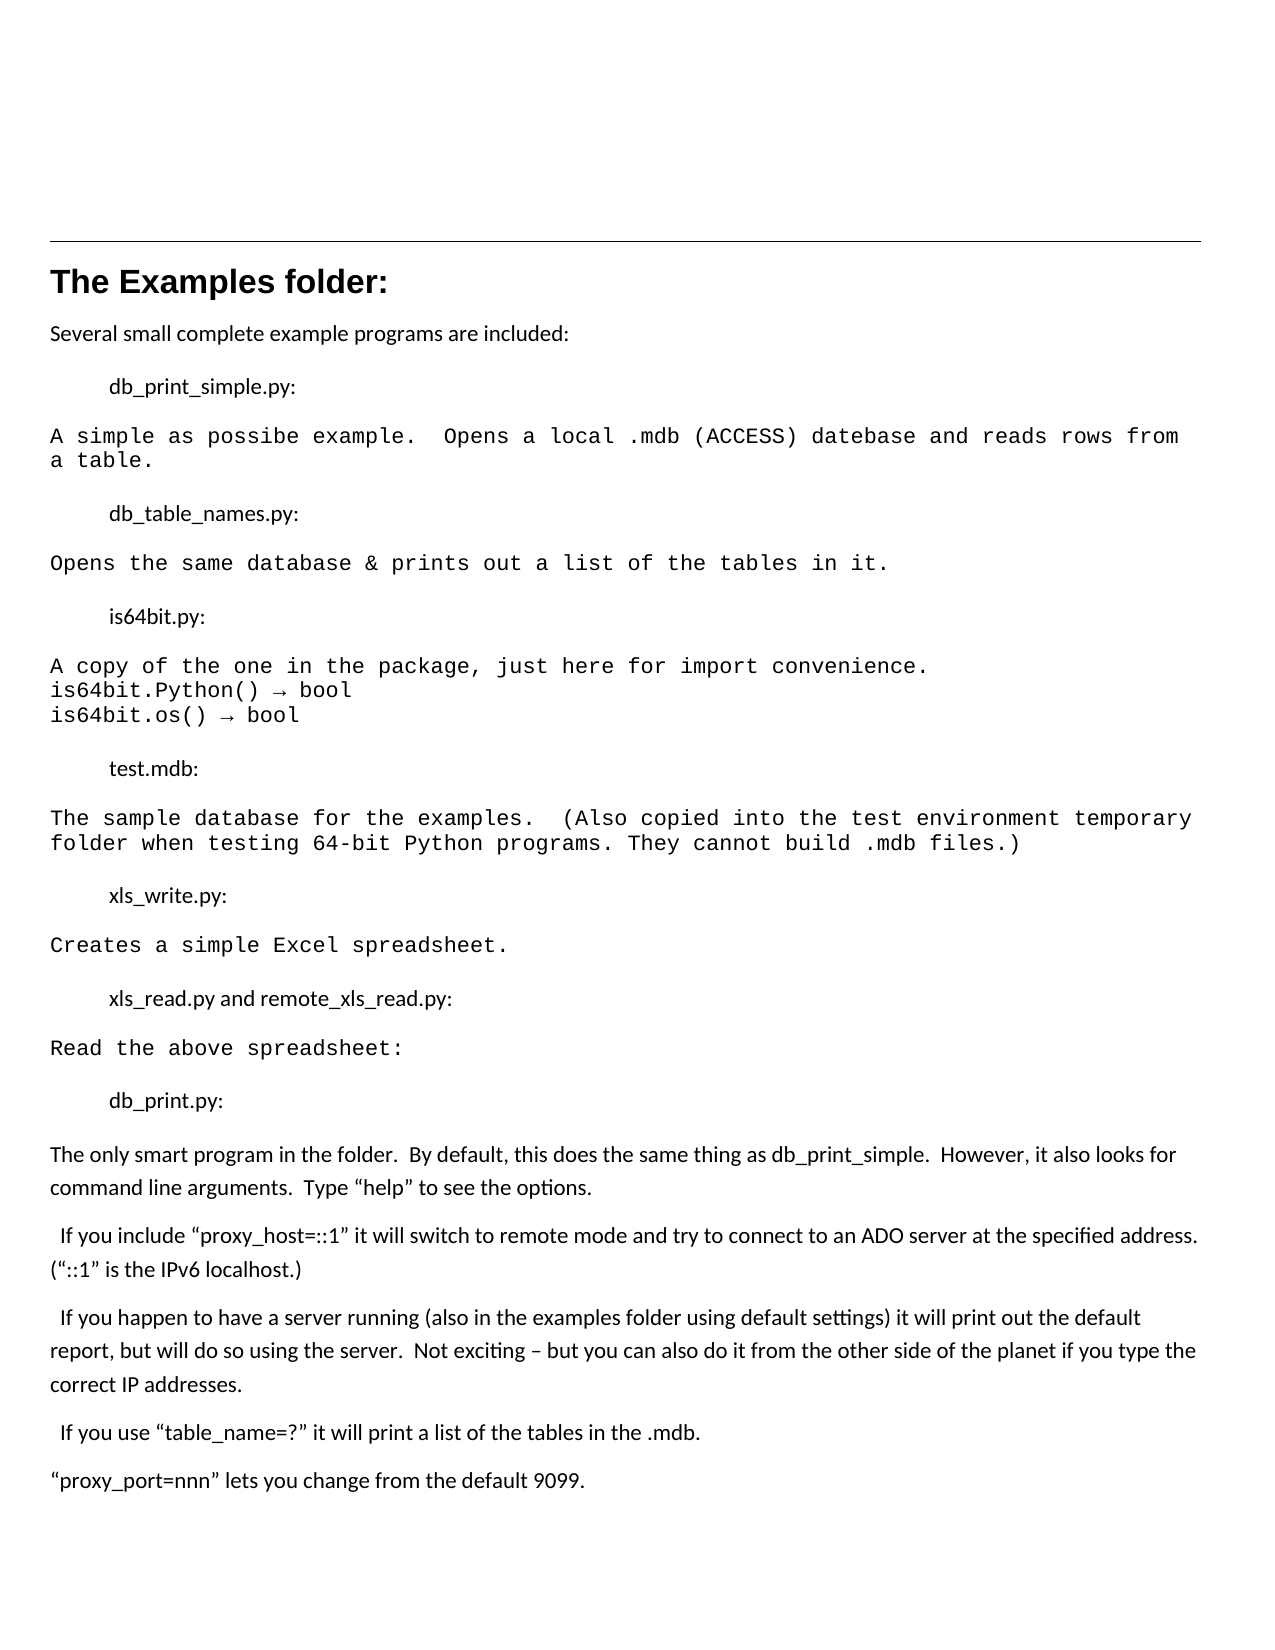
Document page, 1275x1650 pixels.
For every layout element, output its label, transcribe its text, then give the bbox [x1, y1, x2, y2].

list xls_write.py: [109, 881, 1201, 909]
text A copy of the one in the package, just here for import convenience. [50, 655, 1201, 680]
subtitle The Examples folder: [50, 262, 1201, 301]
list xls_read.py and remote_xls_read.py: [109, 984, 1201, 1012]
text If you include “proxy_host=::1” it will switch to remote mode and try to connect to an ADO server at the specified address. (“::1” is the IPv6 localhost.) [50, 1221, 1201, 1283]
text The sample database for the examples. (Also copied into the test environment temporary folder when testing 64-bit Python programs. They cannot build .mdb files.) [50, 807, 1201, 857]
subtitle Several small complete example programs are included: [50, 319, 1201, 347]
text A simple as possibe example. Opens a local .mdb (ACCESS) datebase and reads rows from a table. [50, 425, 1201, 474]
text Opens the same database & prints out a list of the tables in it. [50, 552, 1201, 577]
text Read the above spreadsheet: [50, 1037, 1201, 1062]
list db_print_simple.py: [109, 372, 1201, 400]
text If you use “table_name=?” it will print a list of the tables in the .mdb. [50, 1418, 1201, 1446]
list test.mdb: [109, 754, 1201, 782]
text is64bit.os() → bool [50, 704, 1201, 729]
list db_print.py: [109, 1087, 1201, 1115]
text Creates a simple Excel spreadsheet. [50, 934, 1201, 959]
list db_table_names.py: [109, 499, 1201, 527]
text “proxy_port=nnn” lets you change from the default 9099. [50, 1466, 1201, 1494]
text is64bit.Python() → bool [50, 680, 1201, 704]
text If you happen to have a server running (also in the examples folder using default settings) it will print out the default report, but will do so using the server. Not exciting – but you can also do it from the other side of the planet if you type the correct IP addresses. [50, 1303, 1201, 1398]
list is64bit.py: [109, 602, 1201, 630]
text The only smart program in the folder. By default, this does the same thing as db_print_simple. However, it also looks for command line arguments. Type “help” to see the options. [50, 1140, 1201, 1201]
